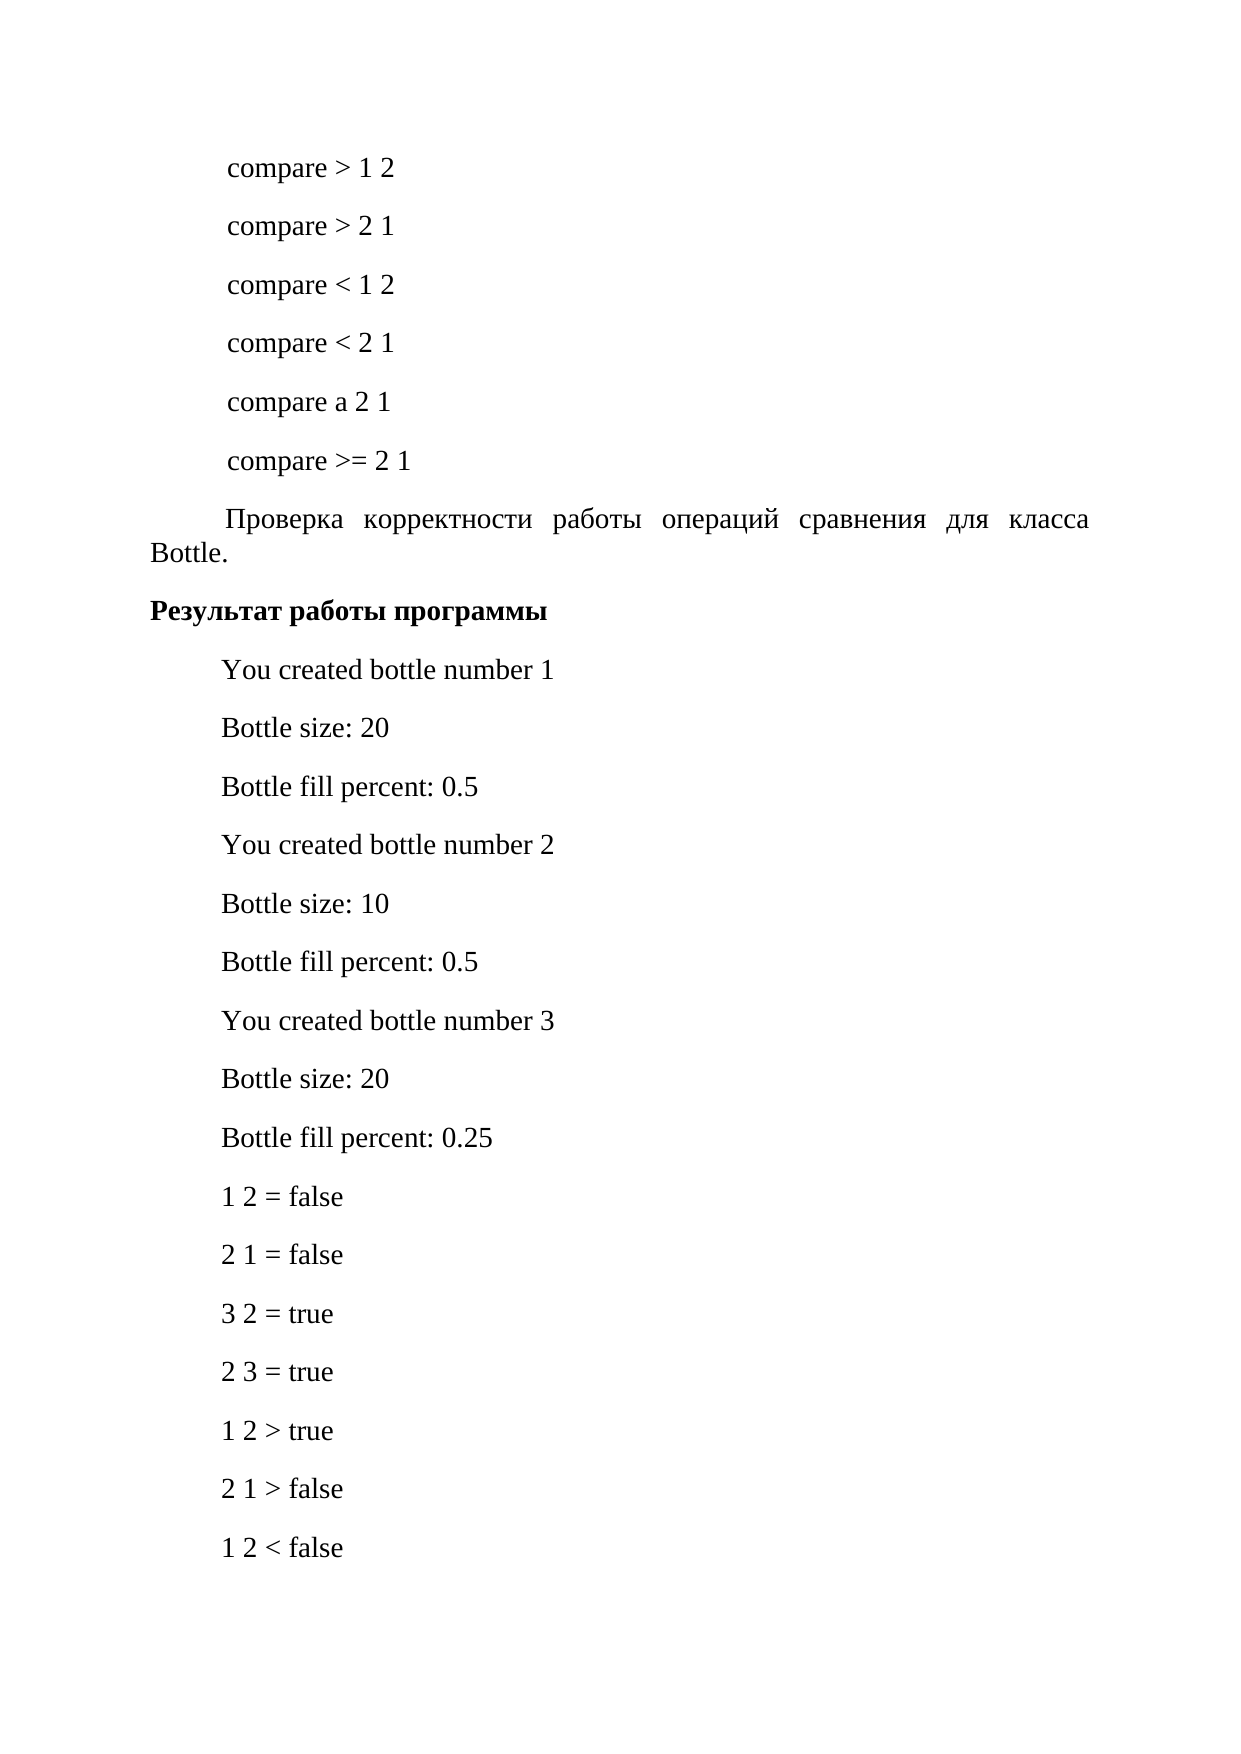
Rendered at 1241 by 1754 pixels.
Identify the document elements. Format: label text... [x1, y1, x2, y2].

text 2 1 > false [150, 1471, 1090, 1505]
text Bottle size: 20 [150, 710, 1090, 744]
text 2 1 = false [150, 1237, 1090, 1271]
text 1 2 > true [150, 1413, 1090, 1446]
text compare < 2 1 [150, 326, 1090, 359]
text compare < 1 2 [150, 267, 1090, 301]
text compare > 1 2 [150, 150, 1090, 183]
text You created bottle number 2 [150, 827, 1090, 861]
text You created bottle number 1 [150, 652, 1090, 685]
text 2 3 = true [150, 1354, 1090, 1388]
text 1 2 < false [150, 1530, 1090, 1563]
text Bottle size: 20 [150, 1062, 1090, 1095]
text compare >= 2 1 [150, 443, 1090, 476]
text Bottle fill percent: 0.5 [150, 944, 1090, 978]
text Проверка корректности работы операций сравнения для класса Bottle. [150, 501, 1090, 568]
text You created bottle number 3 [150, 1003, 1090, 1037]
text 1 2 = false [150, 1179, 1090, 1212]
text Bottle fill percent: 0.25 [150, 1120, 1090, 1154]
text Bottle size: 10 [150, 886, 1090, 919]
text compare > 2 1 [150, 208, 1090, 242]
text Результат работы программы [150, 593, 1090, 627]
text Bottle fill percent: 0.5 [150, 769, 1090, 802]
text compare a 2 1 [150, 384, 1090, 418]
text 3 2 = true [150, 1296, 1090, 1329]
